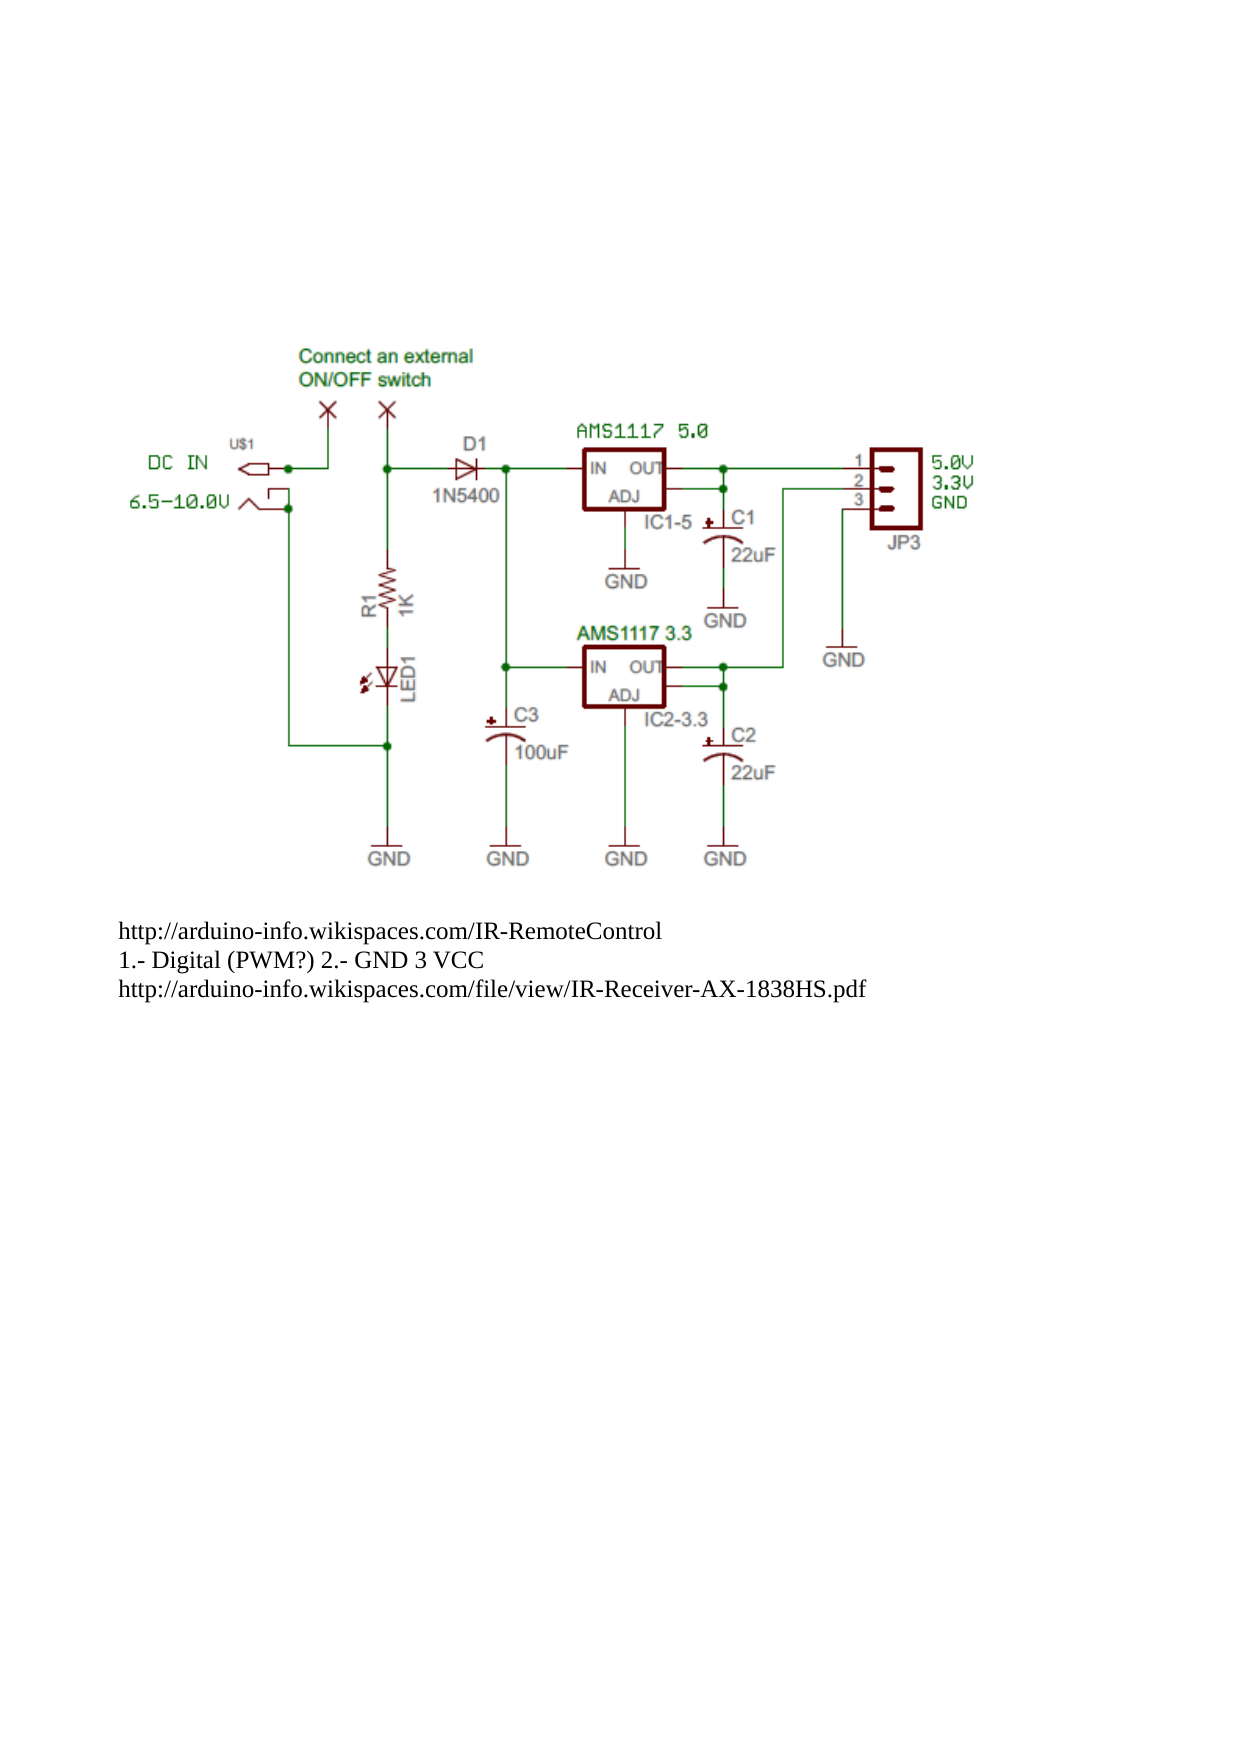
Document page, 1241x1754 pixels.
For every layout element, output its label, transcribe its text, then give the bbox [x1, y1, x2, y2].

text http://arduino-info.wikispaces.com/file/view/IR-Receiver-AX-1838HS.pdf [118, 974, 1122, 1003]
text http://arduino-info.wikispaces.com/IR-RemoteControl [118, 916, 1122, 945]
picture [118, 338, 981, 883]
text 1.- Digital (PWM?) 2.- GND 3 VCC [118, 945, 1122, 974]
